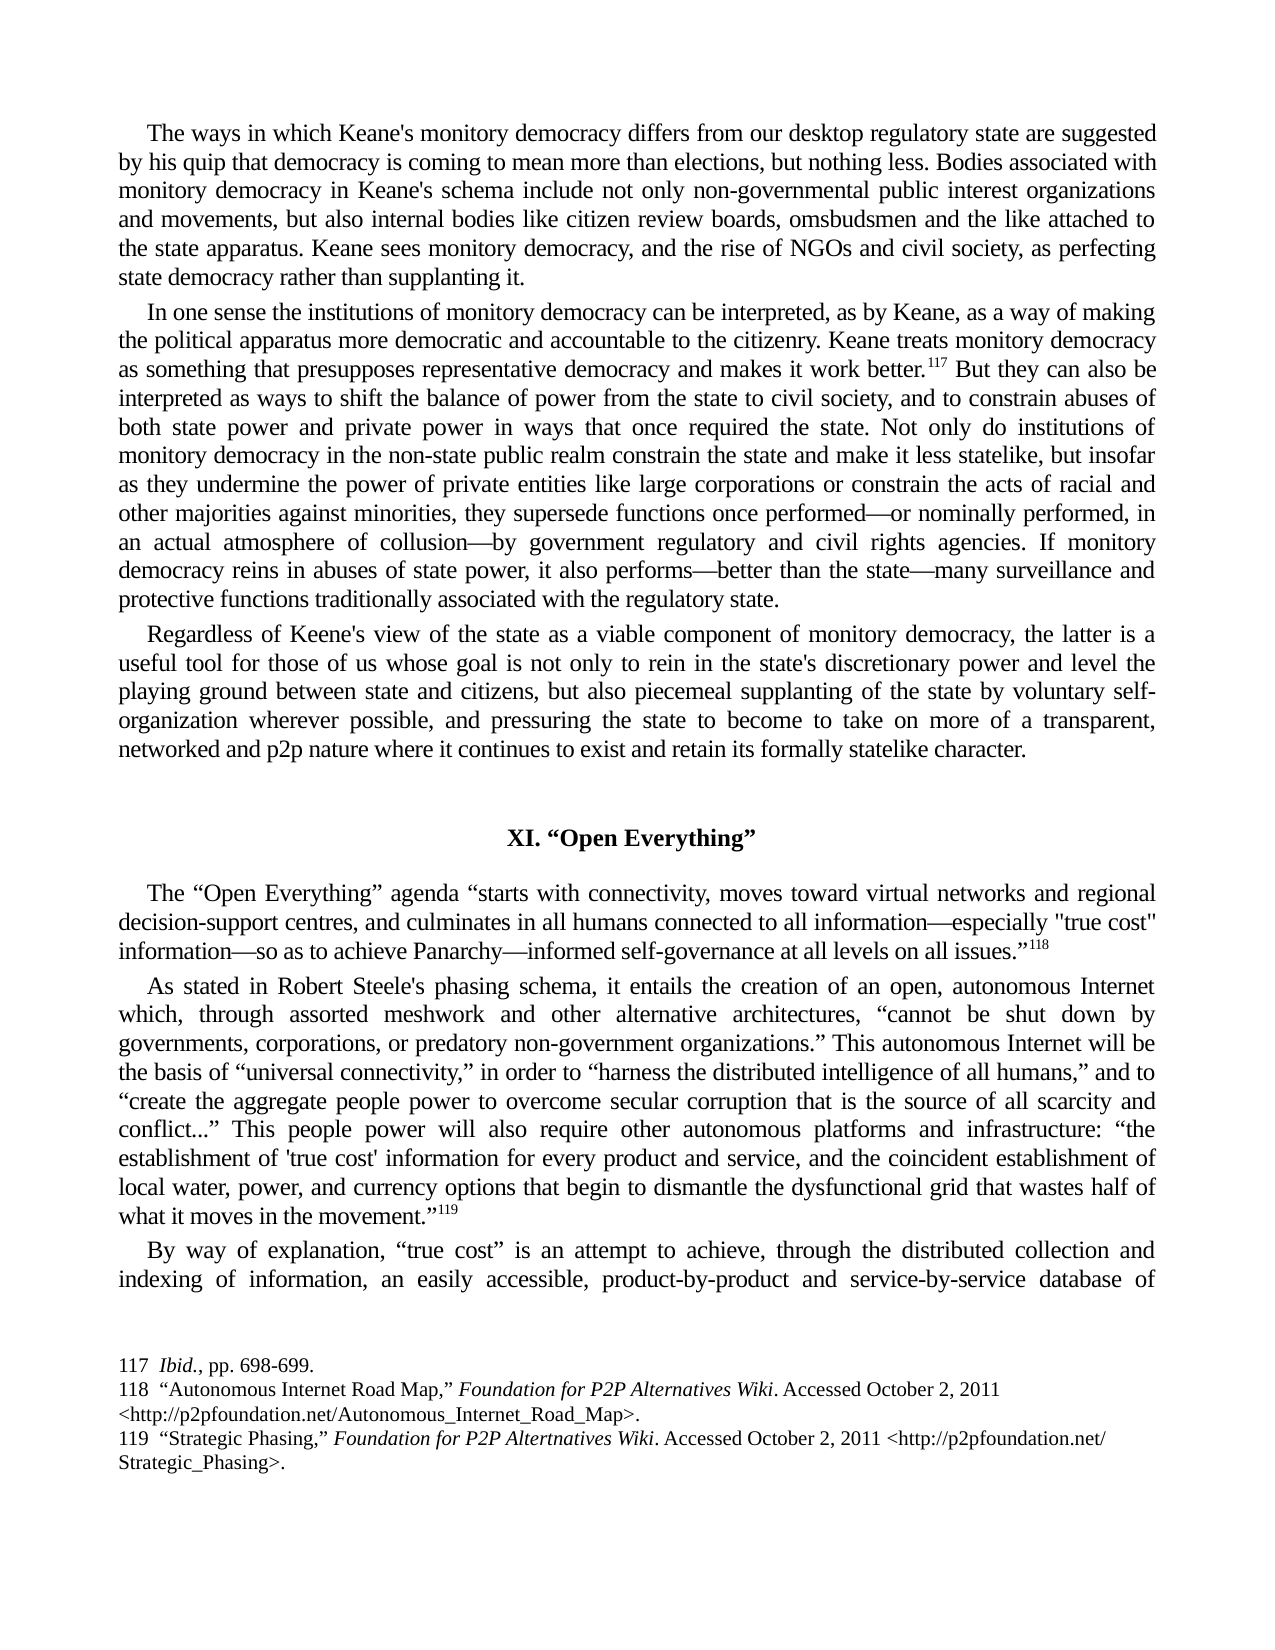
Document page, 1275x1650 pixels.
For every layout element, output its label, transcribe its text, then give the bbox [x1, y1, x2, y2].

text The “Open Everything” agenda “starts with connectivity, moves toward virtual networks and regional decision-support centres, and culminates in all humans connected to all information—especially "true cost" information—so as to achieve Panarchy—informed self-governance at all levels on all issues.” [118, 878, 1157, 965]
text “Strategic Phasing,” Foundation for P2P Altertnatives Wiki. Accessed October 2, 2011 <http://p2pfoundation.net/ Strategic_Phasing>. [118, 1426, 1157, 1474]
text By way of explanation, “true cost” is an attempt to achieve, through the distributed collection and indexing of information, an easily accessible, product-by-product and service-by-service database of [118, 1236, 1157, 1293]
title XI. “Open Everything” [118, 823, 1157, 851]
text As stated in Robert Steele's phasing schema, it entails the creation of an open, autonomous Internet which, through assorted meshwork and other alternative architectures, “cannot be shut down by governments, corporations, or predatory non-government organizations.” This autonomous Internet will be the basis of “universal connectivity,” in order to “harness the distributed intelligence of all humans,” and to “create the aggregate people power to overcome secular corruption that is the source of all scarcity and conflict...” This people power will also require other autonomous platforms and infrastructure: “the establishment of 'true cost' information for every product and service, and the coincident establishment of local water, power, and currency options that begin to dismantle the dysfunctional grid that wastes half of what it moves in the movement.” [118, 971, 1157, 1229]
text Regardless of Keene's view of the state as a viable component of monitory democracy, the latter is a useful tool for those of us whose goal is not only to rein in the state's discretionary power and level the playing ground between state and citizens, but also piecemeal supplanting of the state by voluntary self-organization wherever possible, and pressuring the state to become to take on more of a transparent, networked and p2p nature where it continues to exist and retain its formally statelike character. [118, 619, 1157, 763]
text The ways in which Keane's monitory democracy differs from our desktop regulatory state are suggested by his quip that democracy is coming to mean more than elections, but nothing less. Bodies associated with monitory democracy in Keane's schema include not only non-governmental public interest organizations and movements, but also internal bodies like citizen review boards, omsbudsmen and the like attached to the state apparatus. Keane sees monitory democracy, and the rise of NGOs and civil society, as perfecting state democracy rather than supplanting it. [118, 118, 1157, 291]
text “Autonomous Internet Road Map,” Foundation for P2P Alternatives Wiki. Accessed October 2, 2011 <http://p2pfoundation.net/Autonomous_Internet_Road_Map>. [118, 1377, 1157, 1426]
text In one sense the institutions of monitory democracy can be interpreted, as by Keane, as a way of making the political apparatus more democratic and accountable to the citizenry. Keane treats monitory democracy as something that presupposes representative democracy and makes it work better. But they can also be interpreted as ways to shift the balance of power from the state to civil society, and to constrain abuses of both state power and private power in ways that once required the state. Not only do institutions of monitory democracy in the non-state public realm constrain the state and make it less statelike, but insofar as they undermine the power of private entities like large corporations or constrain the acts of racial and other majorities against minorities, they supersede functions once performed—or nominally performed, in an actual atmosphere of collusion—by government regulatory and civil rights agencies. If monitory democracy reins in abuses of state power, it also performs—better than the state—many surveillance and protective functions traditionally associated with the regulatory state. [118, 297, 1157, 613]
text Ibid., pp. 698-699. [118, 1353, 1157, 1377]
